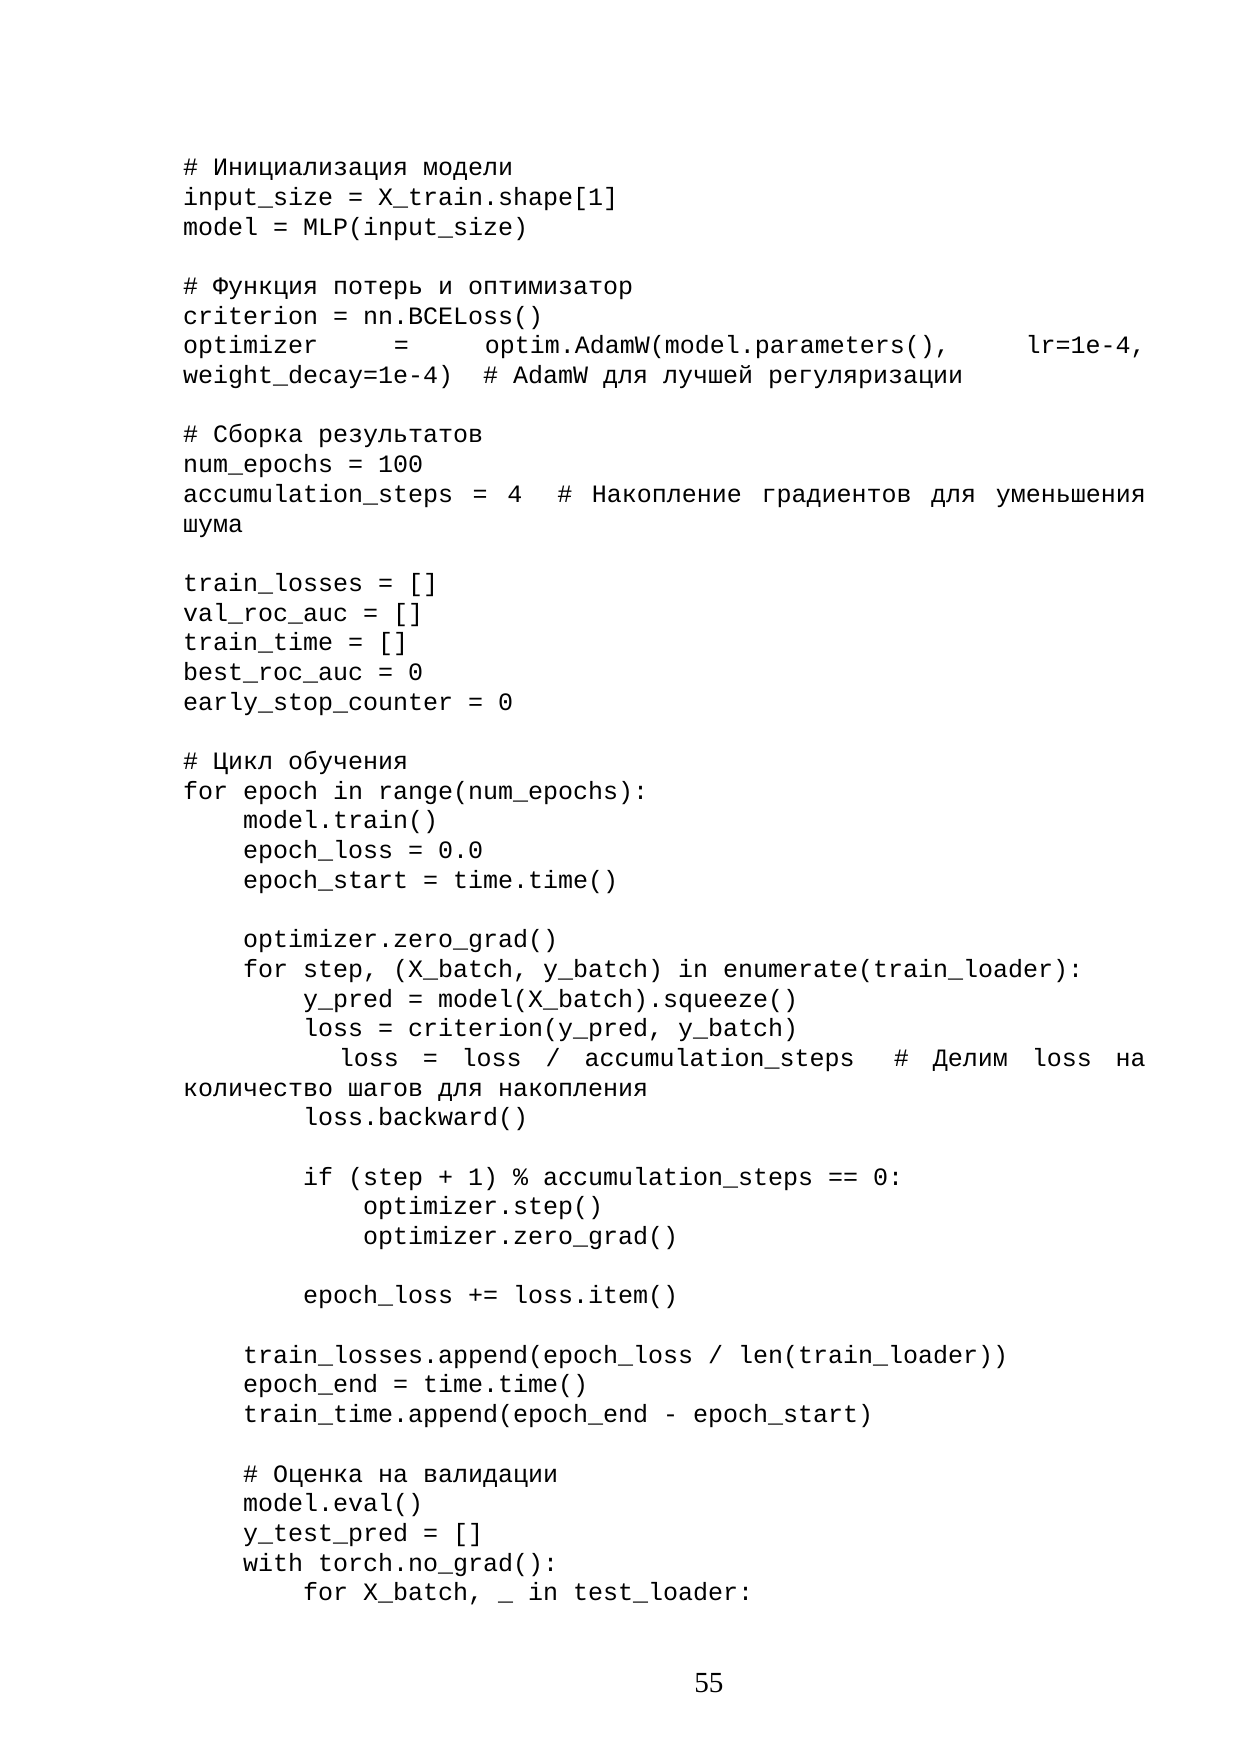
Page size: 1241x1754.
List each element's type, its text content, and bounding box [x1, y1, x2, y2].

table_header # Инициализация модели input_size = X_train.shape[1] model = MLP(input_size) # Функция потерь и оптимизатор criterion = nn.BCELoss() optimizer = optim.AdamW(model.parameters(), lr=1e-4, weight_decay=1e-4) # AdamW для лучшей регуляризации # Сборка результатов num_epochs = 100 accumulation_steps = 4 # Накопление градиентов для уменьшения шума train_losses = [] val_roc_auc = [] train_time = [] best_roc_auc = 0 early_stop_counter = 0 # Цикл обучения for epoch in range(num_epochs): model.train() epoch_loss = 0.0 epoch_start = time.time() optimizer.zero_grad() for step, (X_batch, y_batch) in enumerate(train_loader): y_pred = model(X_batch).squeeze() loss = criterion(y_pred, y_batch) loss = loss / accumulation_steps # Делим loss на количество шагов для накопления loss.backward() if (step + 1) % accumulation_steps == 0: optimizer.step() optimizer.zero_grad() epoch_loss += loss.item() train_losses.append(epoch_loss / len(train_loader)) epoch_end = time.time() train_time.append(epoch_end - epoch_start) # Оценка на валидации model.eval() y_test_pred = [] with torch.no_grad(): for X_batch, _ in test_loader: [177, 118, 1152, 1614]
